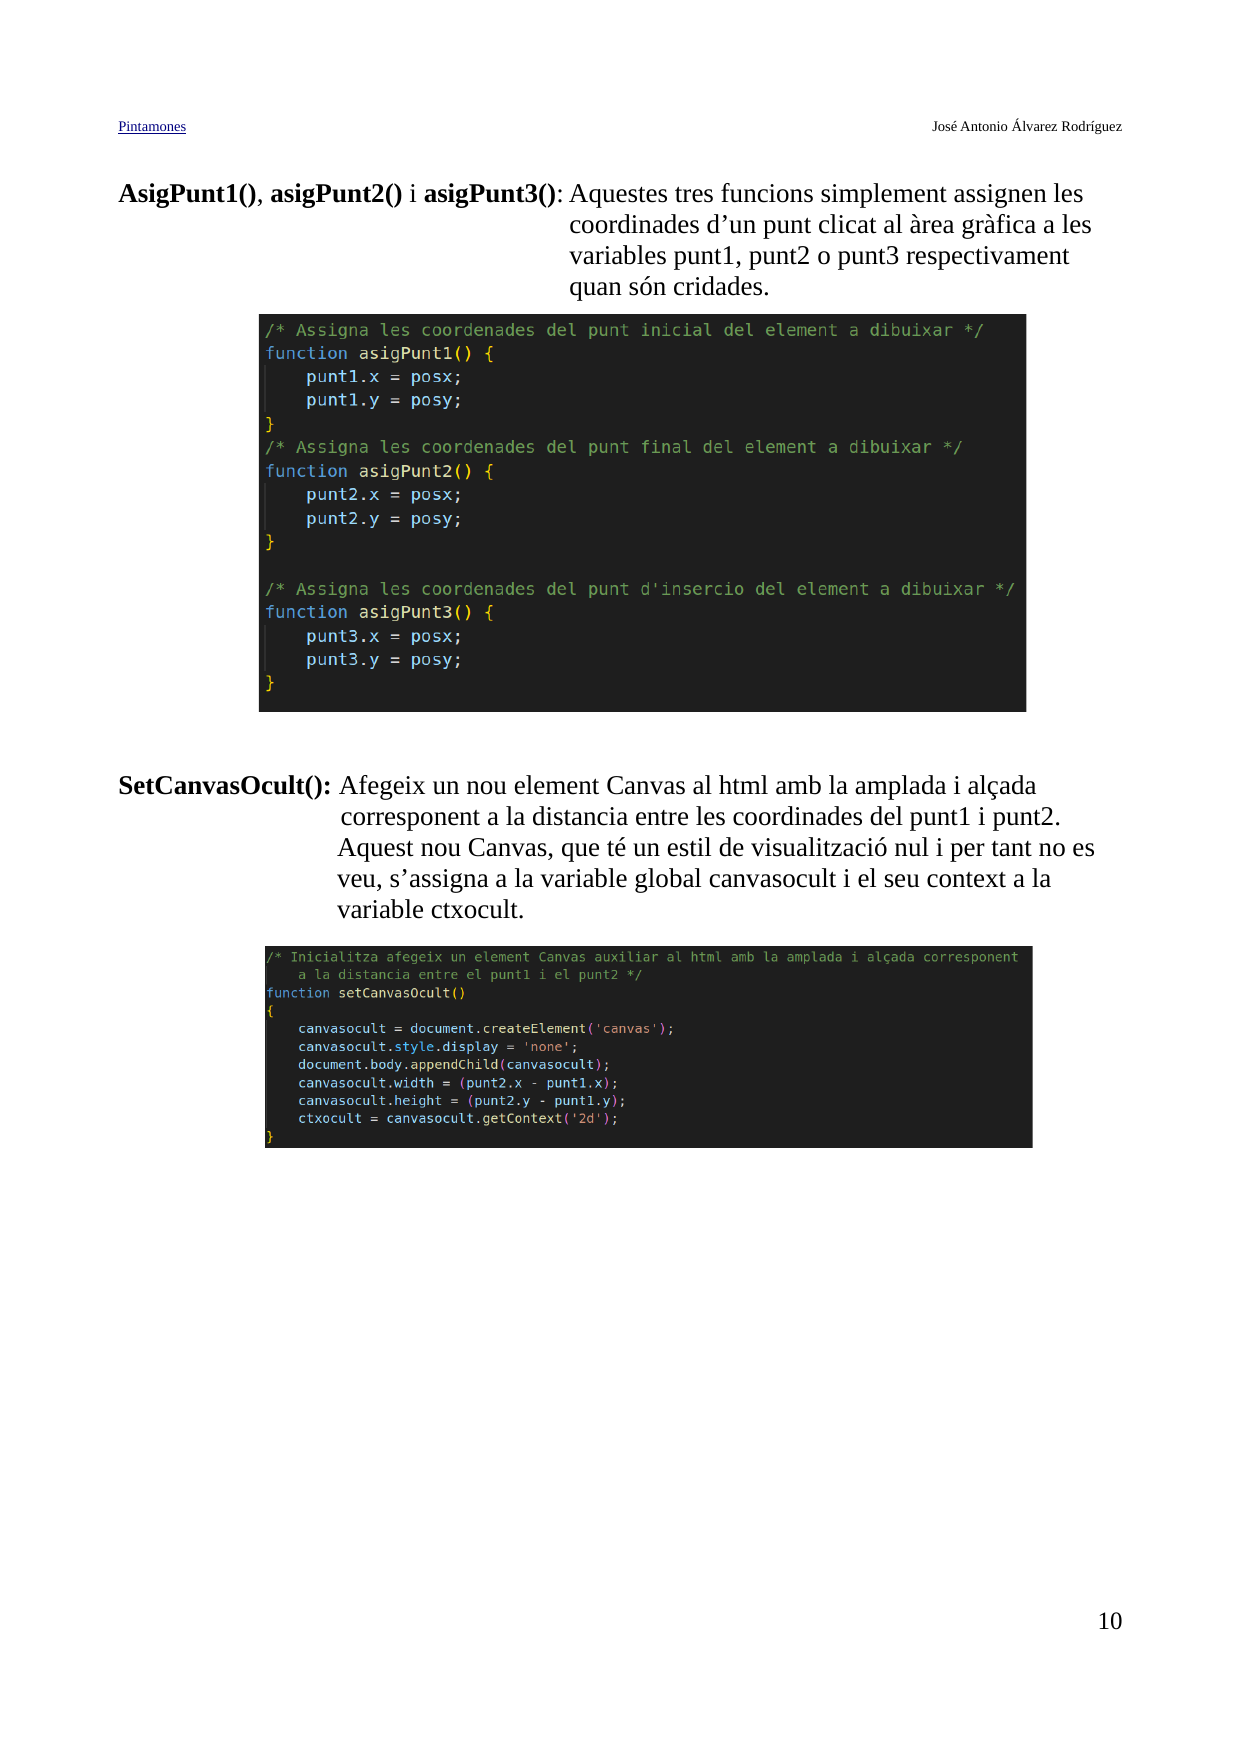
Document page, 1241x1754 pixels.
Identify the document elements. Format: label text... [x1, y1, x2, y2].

text AsigPunt1(), asigPunt2() i asigPunt3(): Aquestes tres funcions simplement assignen les [118, 177, 1122, 208]
text variable ctxocult. [118, 893, 1122, 924]
text SetCanvasOcult(): Afegeix un nou element Canvas al html amb la amplada i alçada [118, 769, 1122, 800]
text coordinades d’un punt clicat al àrea gràfica a les [118, 208, 1122, 239]
text variables punt1, punt2 o punt3 respectivament [118, 239, 1122, 271]
text quan són cridades. [118, 271, 1122, 302]
picture [258, 314, 1027, 712]
text corresponent a la distancia entre les coordinades del punt1 i punt2. [118, 800, 1122, 831]
picture [265, 946, 1033, 1148]
text veu, s’assigna a la variable global canvasocult i el seu context a la [118, 862, 1122, 893]
text Aquest nou Canvas, que té un estil de visualització nul i per tant no es [118, 831, 1122, 862]
